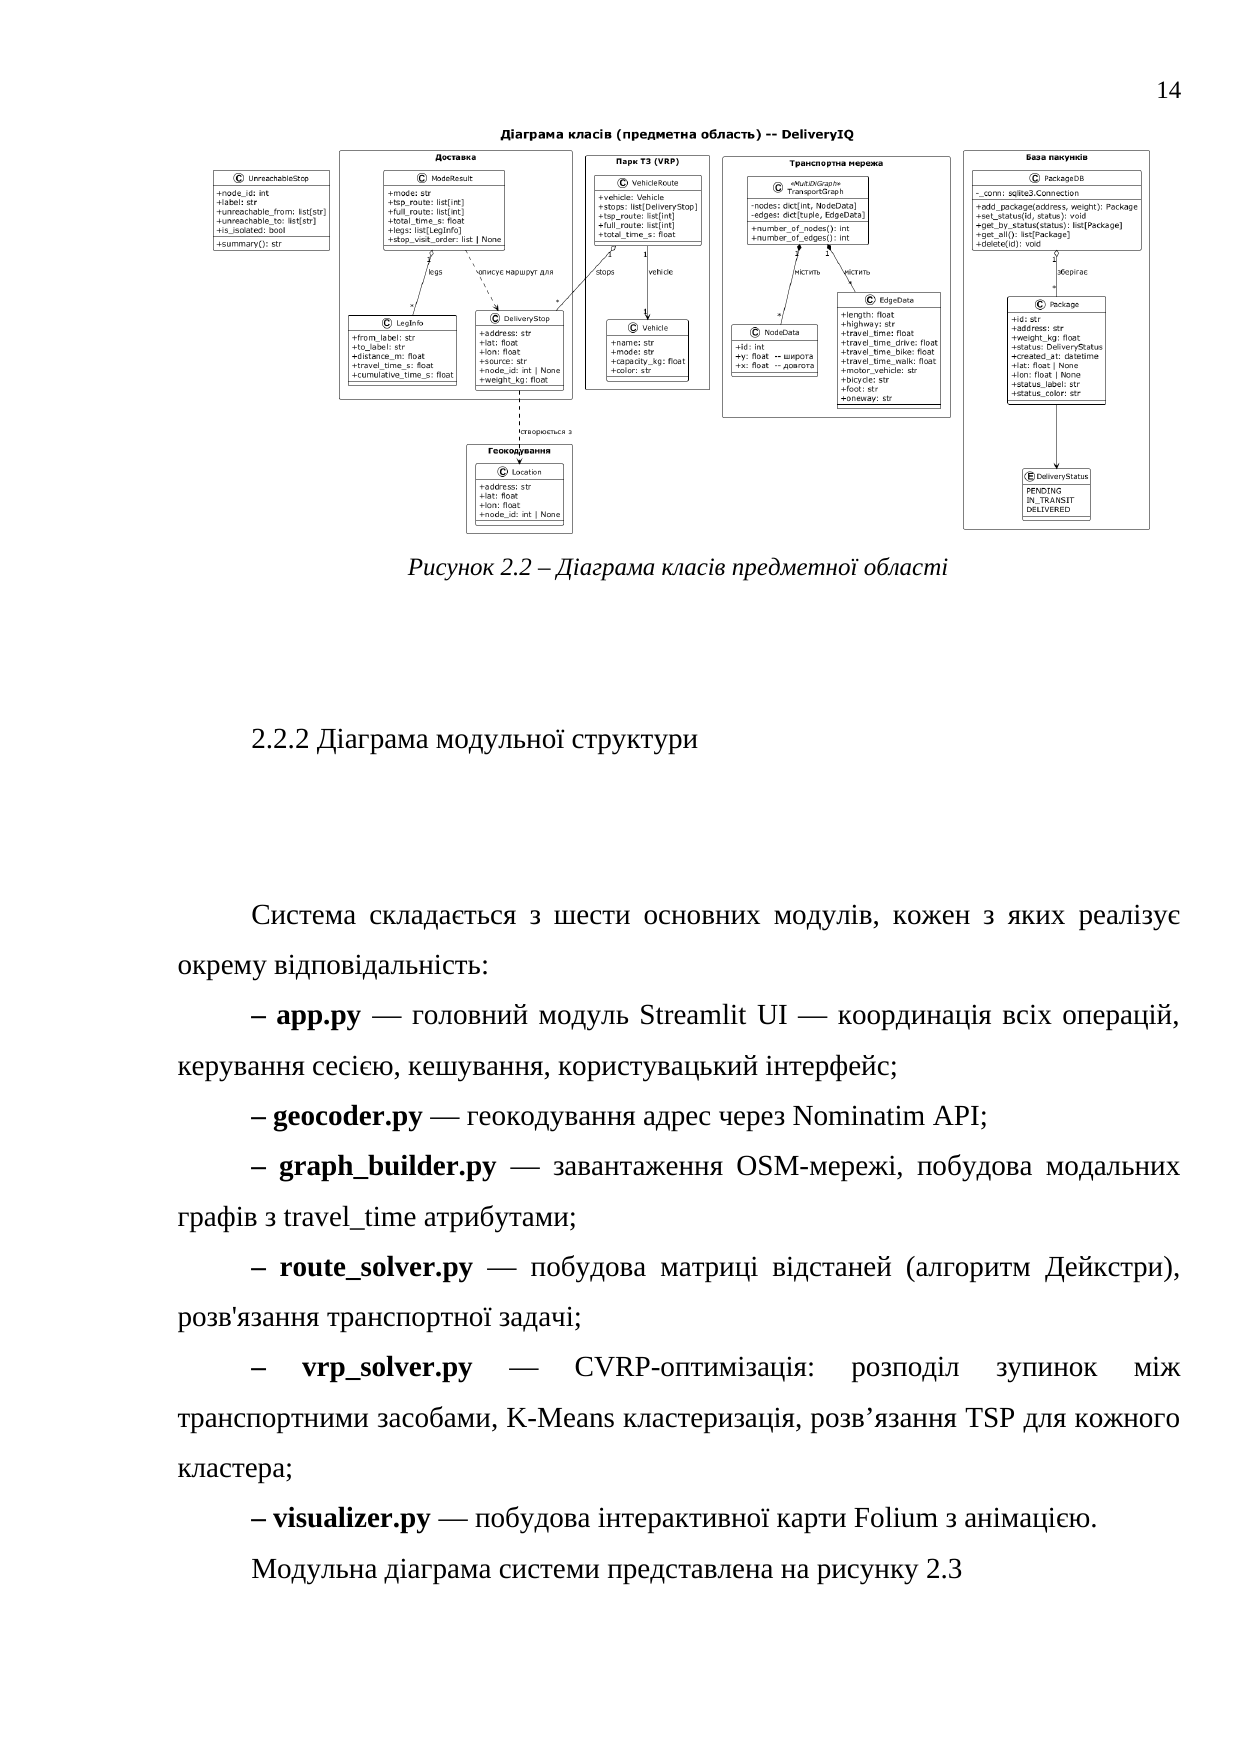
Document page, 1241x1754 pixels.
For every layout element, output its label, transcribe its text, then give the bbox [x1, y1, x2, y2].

picture [206, 118, 1152, 536]
text – app.py — головний модуль Streamlit UI — координація всіх операцій, керування сесією, кешування, користувацький інтерфейс; [177, 997, 1181, 1081]
text – geocoder.py — геокодування адрес через Nominatim API; [177, 1098, 1181, 1132]
text Модульна діаграма системи представлена на рисунку 2.3 [177, 1551, 1181, 1584]
text – graph_builder.py — завантаження OSM-мережі, побудова модальних графів з travel_time атрибутами; [177, 1148, 1181, 1232]
text – vrp_solver.py — CVRP-оптимізація: розподіл зупинок між транспортними засобами, K-Means кластеризація, розв’язання TSP для кожного кластера; [177, 1349, 1181, 1484]
text Рисунок 2.2 – Діаграма класів предметної області [177, 552, 1181, 581]
text – route_solver.py — побудова матриці відстаней (алгоритм Дейкстри), розв'язання транспортної задачі; [177, 1249, 1181, 1333]
text Система складається з шести основних модулів, кожен з яких реалізує окрему відповідальність: [177, 897, 1181, 981]
text – visualizer.py — побудова інтерактивної карти Folium з анімацією. [177, 1501, 1181, 1534]
text 2.2.2 Діаграма модульної структури [177, 721, 1181, 754]
